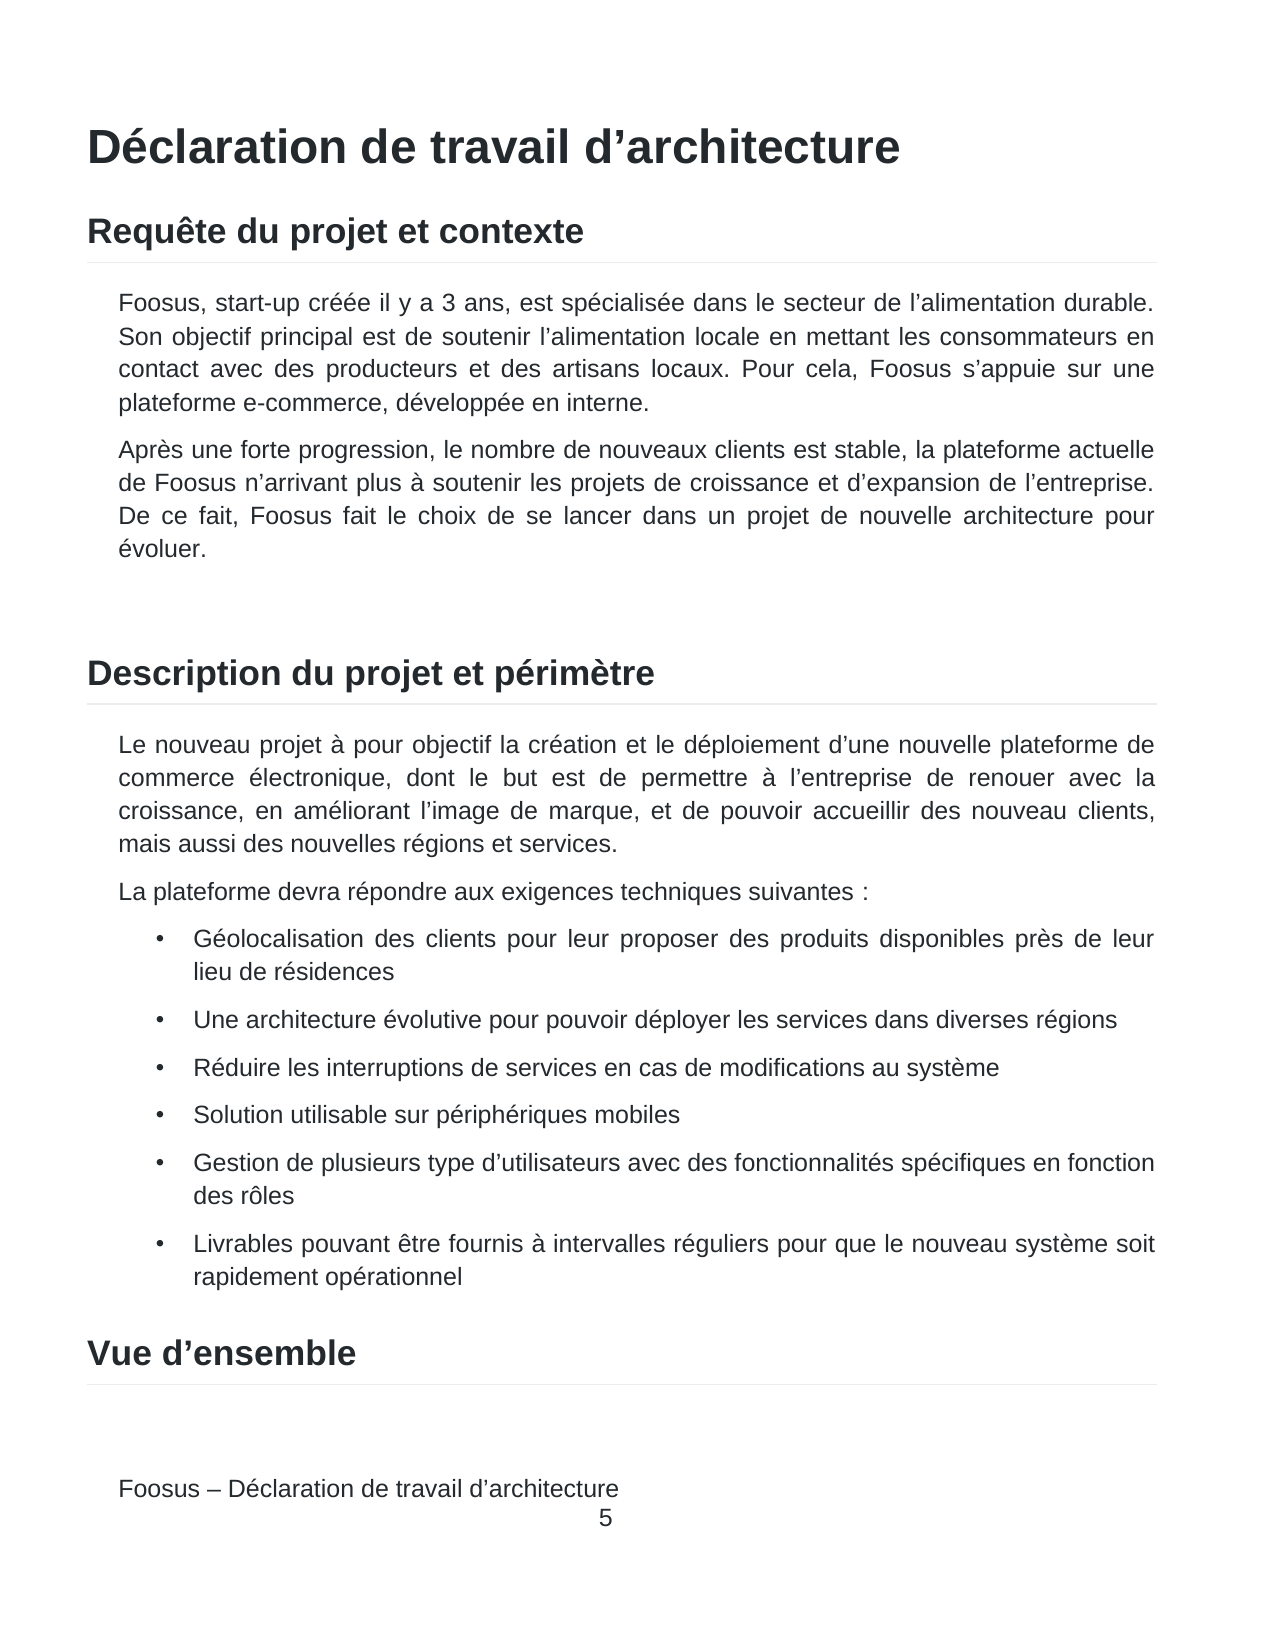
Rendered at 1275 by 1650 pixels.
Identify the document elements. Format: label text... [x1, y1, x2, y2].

text Le nouveau projet à pour objectif la création et le déploiement d’une nouvelle plateforme de commerce électronique, dont le but est de permettre à l’entreprise de renouer avec la croissance, en améliorant l’image de marque, et de pouvoir accueillir des nouveau clients, mais aussi des nouvelles régions et services. [118, 730, 1157, 858]
text Après une forte progression, le nombre de nouveaux clients est stable, la plateforme actuelle de Foosus n’arrivant plus à soutenir les projets de croissance et d’expansion de l’entreprise. De ce fait, Foosus fait le choix de se lancer dans un projet de nouvelle architecture pour évoluer. [118, 435, 1157, 563]
list Livrables pouvant être fournis à intervalles réguliers pour que le nouveau système soit rapidement opérationnel [156, 1229, 1157, 1291]
list Réduire les interruptions de services en cas de modifications au système [156, 1053, 1157, 1082]
text La plateforme devra répondre aux exigences techniques suivantes : [118, 877, 1157, 905]
text Foosus, start-up créée il y a 3 ans, est spécialisée dans le secteur de l’alimentation durable. Son objectif principal est de soutenir l’alimentation locale en mettant les consommateurs en contact avec des producteurs et des artisans locaux. Pour cela, Foosus s’appuie sur une plateforme e-commerce, développée en interne. [118, 288, 1157, 416]
subtitle Description du projet et périmètre [87, 652, 1157, 703]
subtitle Requête du projet et contexte [87, 211, 1157, 262]
list Solution utilisable sur périphériques mobiles [156, 1100, 1157, 1129]
subtitle Déclaration de travail d’architecture [87, 118, 1157, 173]
list Géolocalisation des clients pour leur proposer des produits disponibles près de leur lieu de résidences [156, 924, 1157, 986]
list Une architecture évolutive pour pouvoir déployer les services dans diverses régions [156, 1005, 1157, 1034]
subtitle Vue d’ensemble [87, 1332, 1157, 1384]
list Gestion de plusieurs type d’utilisateurs avec des fonctionnalités spécifiques en fonction des rôles [156, 1148, 1157, 1210]
